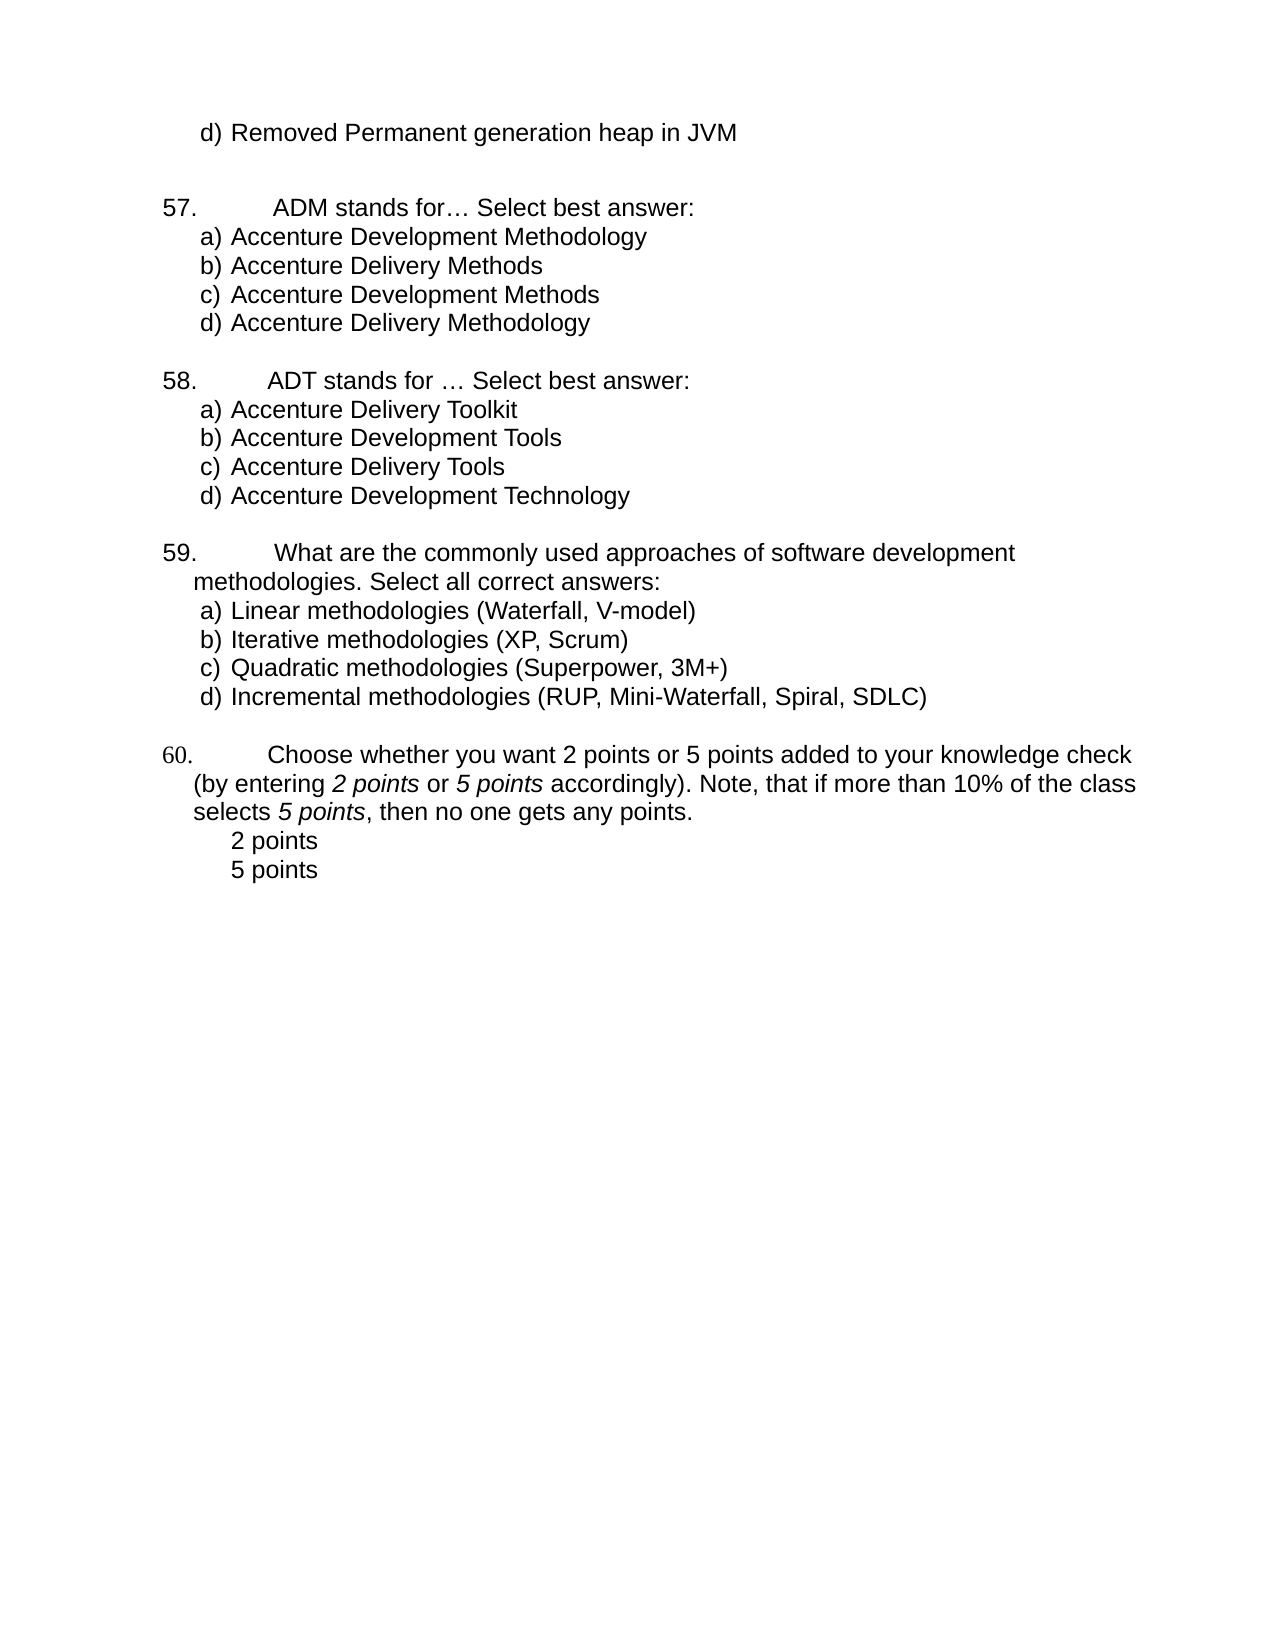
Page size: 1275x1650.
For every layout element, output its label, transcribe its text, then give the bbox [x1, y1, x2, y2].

subtitle What are the commonly used approaches of software development methodologies. Select all correct answers: [156, 538, 1157, 596]
subtitle Accenture Development Technology [193, 481, 1157, 510]
subtitle Iterative methodologies (XP, Scrum) [193, 625, 1157, 653]
subtitle Accenture Development Tools [193, 423, 1157, 452]
list Choose whether you want 2 points or 5 points added to your knowledge check (by entering 2 points or 5 points accordingly). Note, that if more than 10% of the class selects 5 points, then no one gets any points. [156, 740, 1157, 826]
subtitle Accenture Delivery Methods [193, 251, 1157, 280]
subtitle ADM stands for… Select best answer: [156, 193, 1157, 222]
subtitle Quadratic methodologies (Superpower, 3M+) [193, 653, 1157, 682]
subtitle ADT stands for … Select best answer: [156, 366, 1157, 395]
subtitle Incremental methodologies (RUP, Mini-Waterfall, Spiral, SDLC) [193, 682, 1157, 711]
subtitle Accenture Delivery Tools [193, 452, 1157, 481]
subtitle Accenture Development Methodology [193, 222, 1157, 251]
list 2 points [193, 826, 1157, 855]
list Removed Permanent generation heap in JVM [193, 118, 1157, 147]
subtitle Accenture Delivery Methodology [193, 308, 1157, 337]
subtitle Linear methodologies (Waterfall, V-model) [193, 596, 1157, 625]
list 5 points [193, 855, 1157, 883]
subtitle Accenture Delivery Toolkit [193, 395, 1157, 423]
subtitle Accenture Development Methods [193, 280, 1157, 308]
